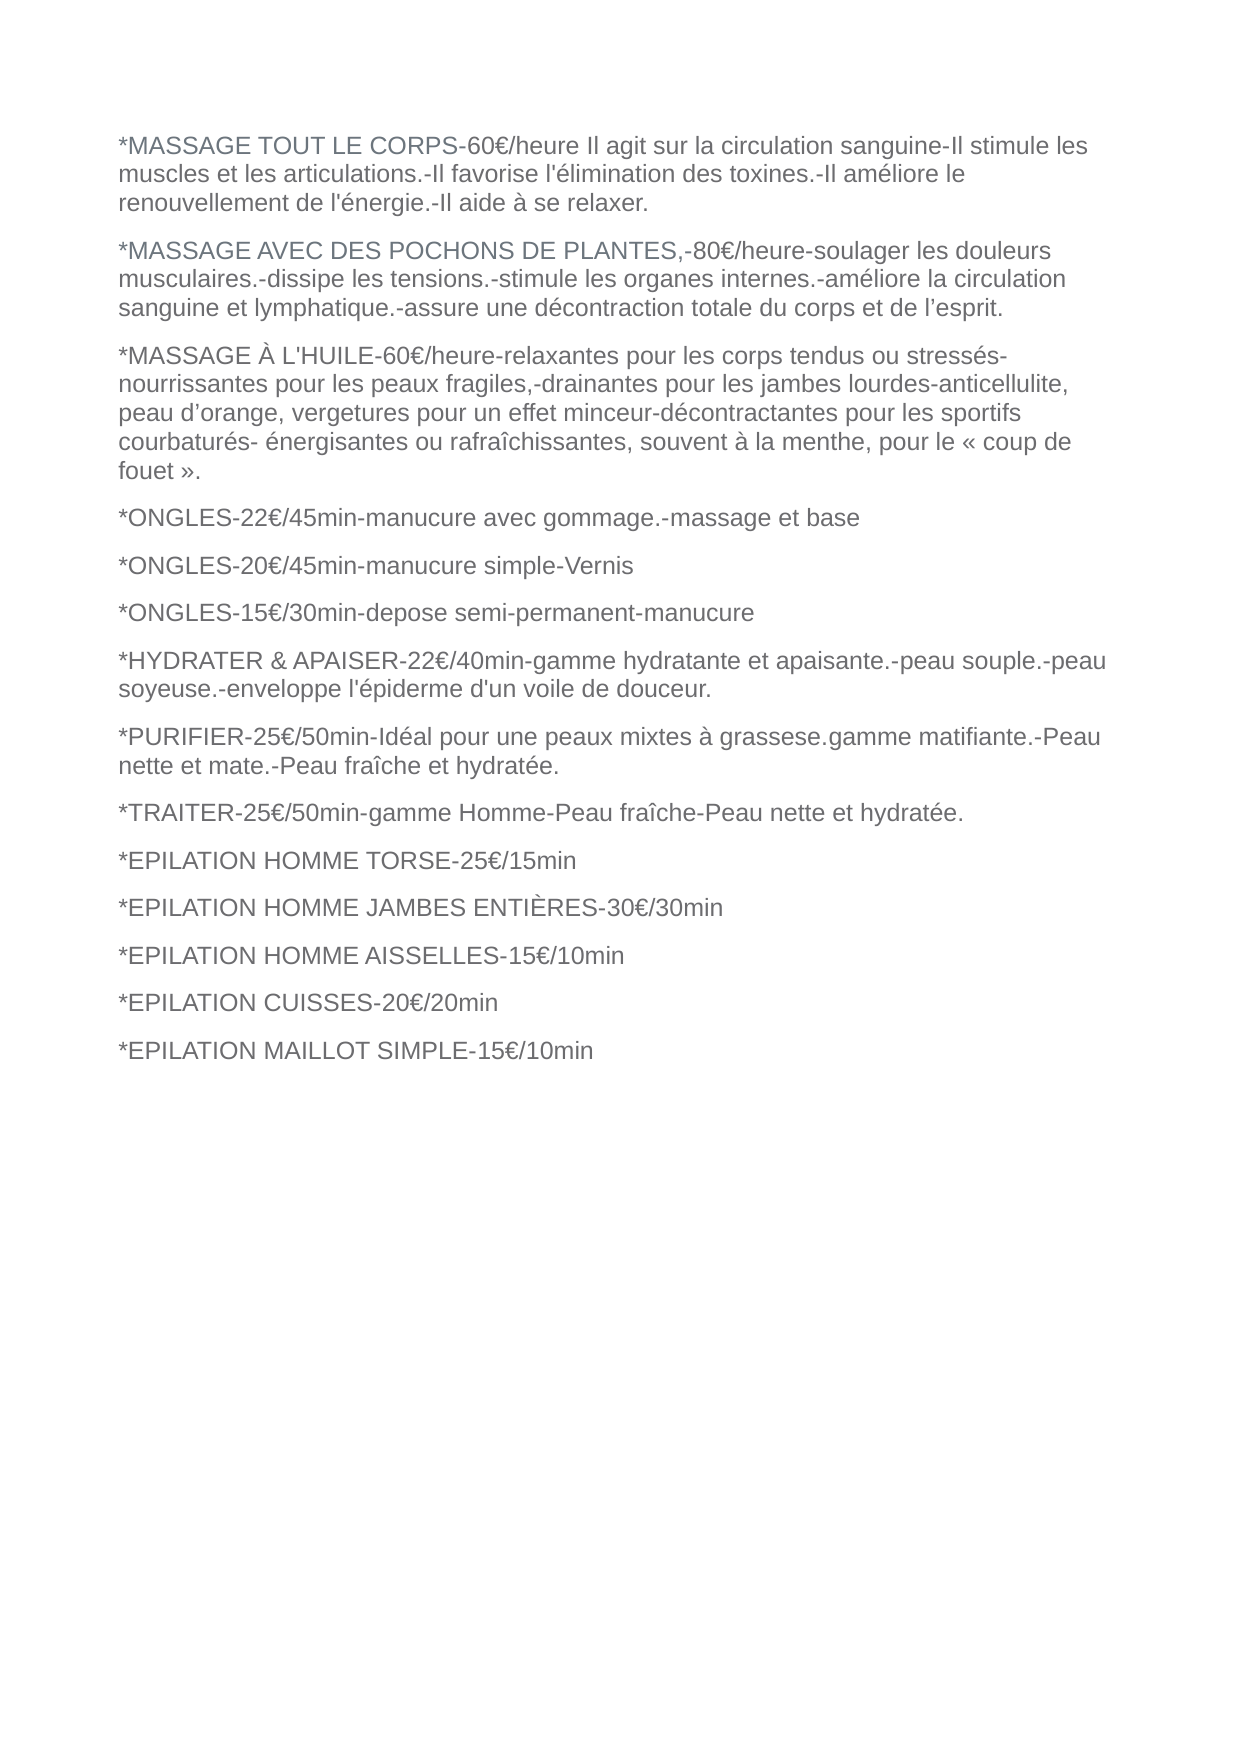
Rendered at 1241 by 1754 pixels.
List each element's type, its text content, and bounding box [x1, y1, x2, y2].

subtitle *MASSAGE TOUT LE CORPS-60€/heure Il agit sur la circulation sanguine-Il stimule les muscles et les articulations.-Il favorise l'élimination des toxines.-Il améliore le renouvellement de l'énergie.-Il aide à se relaxer. [118, 131, 1122, 217]
subtitle *HYDRATER & APAISER-22€/40min-gamme hydratante et apaisante.-peau souple.-peau soyeuse.-enveloppe l'épiderme d'un voile de douceur. [118, 646, 1122, 703]
subtitle *MASSAGE AVEC DES POCHONS DE PLANTES,-80€/heure-soulager les douleurs musculaires.-dissipe les tensions.-stimule les organes internes.-améliore la circulation sanguine et lymphatique.-assure une décontraction totale du corps et de l’esprit. [118, 236, 1122, 322]
subtitle *EPILATION HOMME AISSELLES-15€/10min [118, 941, 1122, 969]
subtitle *EPILATION HOMME TORSE-25€/15min [118, 846, 1122, 874]
subtitle *MASSAGE À L'HUILE-60€/heure-relaxantes pour les corps tendus ou stressés-nourrissantes pour les peaux fragiles,-drainantes pour les jambes lourdes-anticellulite, peau d’orange, vergetures pour un effet minceur-décontractantes pour les sportifs courbaturés- énergisantes ou rafraîchissantes, souvent à la menthe, pour le « coup de fouet ». [118, 341, 1122, 484]
subtitle *ONGLES-22€/45min-manucure avec gommage.-massage et base [118, 503, 1122, 532]
subtitle *ONGLES-20€/45min-manucure simple-Vernis [118, 551, 1122, 579]
subtitle *EPILATION MAILLOT SIMPLE-15€/10min [118, 1036, 1122, 1064]
subtitle *EPILATION CUISSES-20€/20min [118, 988, 1122, 1017]
subtitle *EPILATION HOMME JAMBES ENTIÈRES-30€/30min [118, 893, 1122, 922]
subtitle *ONGLES-15€/30min-depose semi-permanent-manucure [118, 598, 1122, 627]
subtitle *TRAITER-25€/50min-gamme Homme-Peau fraîche-Peau nette et hydratée. [118, 798, 1122, 827]
subtitle *PURIFIER-25€/50min-Idéal pour une peaux mixtes à grassese.gamme matifiante.-Peau nette et mate.-Peau fraîche et hydratée. [118, 722, 1122, 779]
